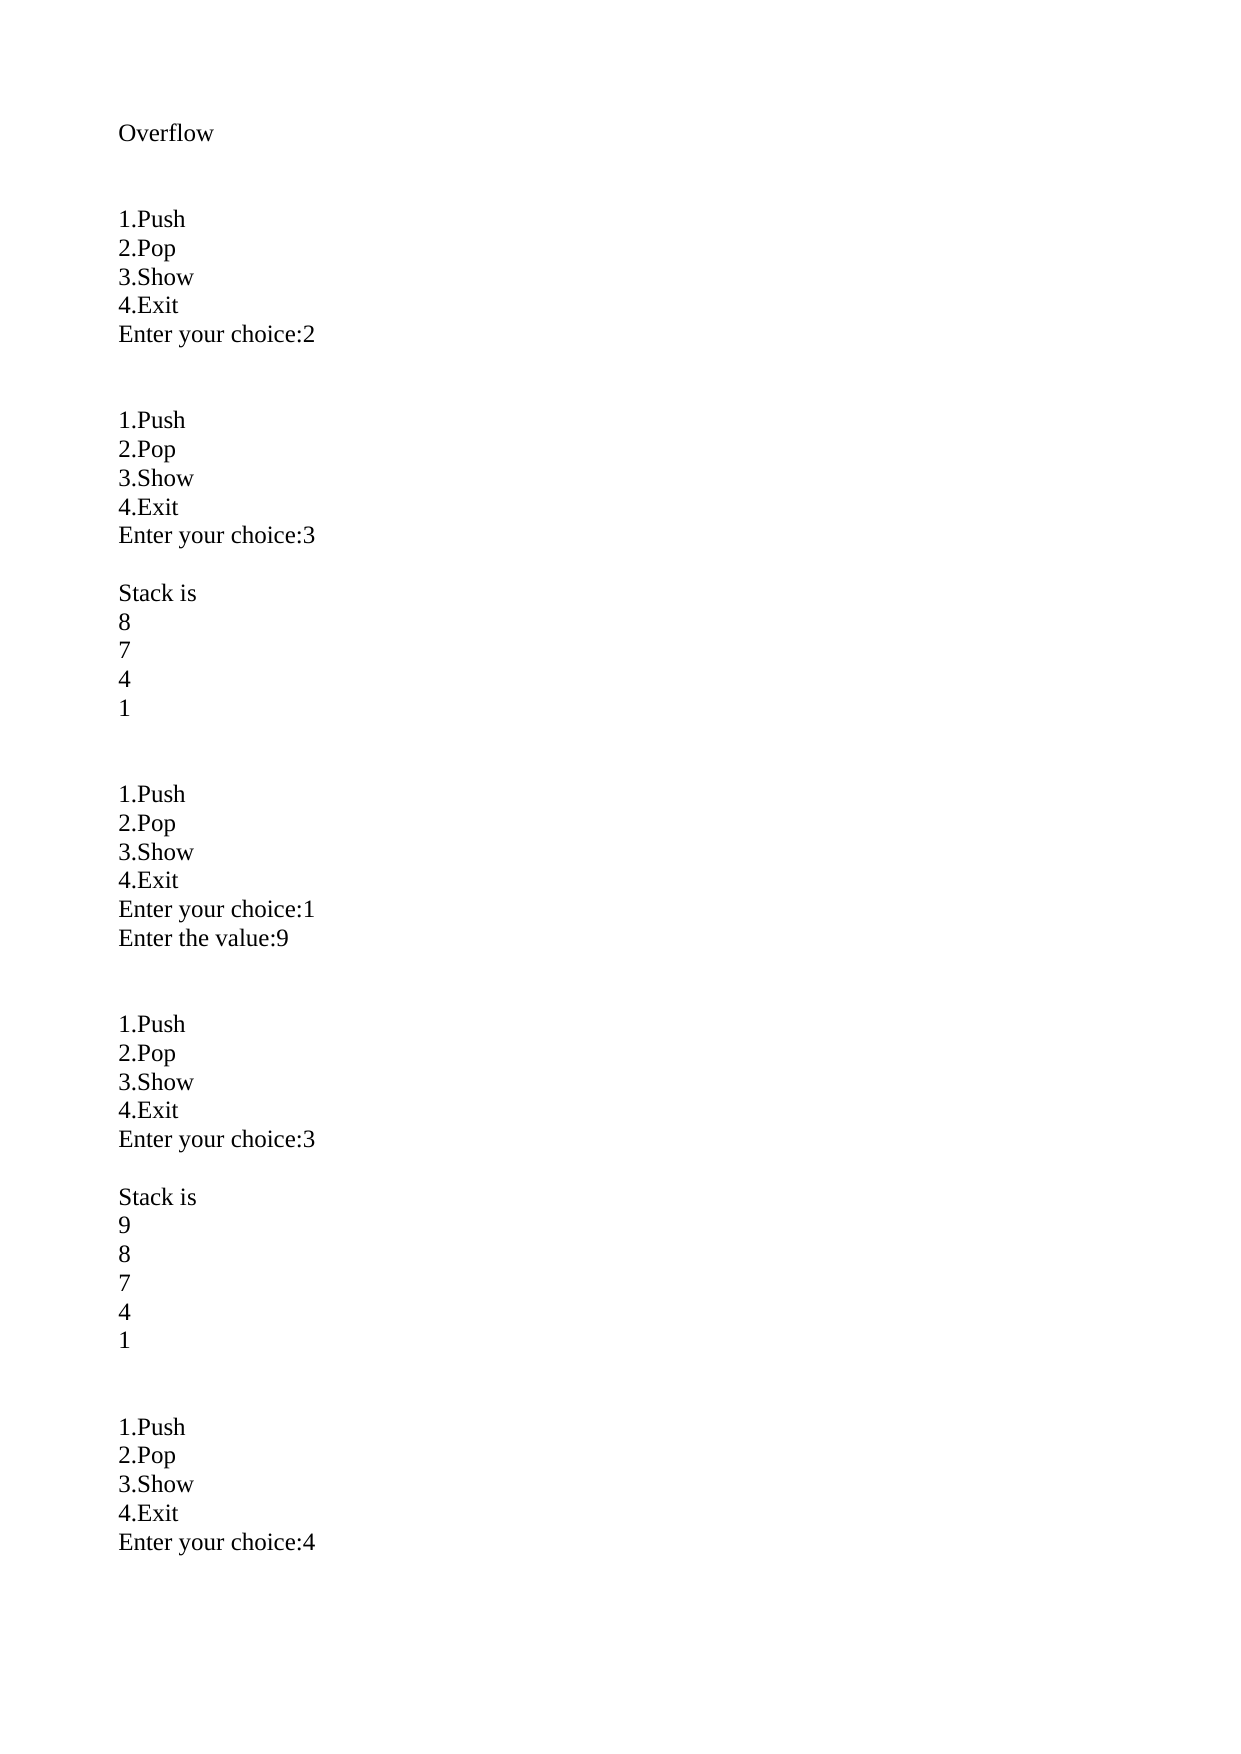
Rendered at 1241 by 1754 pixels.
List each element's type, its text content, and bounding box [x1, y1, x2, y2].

text 2.Pop [118, 1441, 1122, 1469]
text 1 [118, 1326, 1122, 1354]
text 8 [118, 607, 1122, 636]
text 8 [118, 1239, 1122, 1268]
text Enter your choice:1 [118, 894, 1122, 923]
text 1.Push [118, 204, 1122, 233]
text Enter the value:9 [118, 923, 1122, 952]
text 4.Exit [118, 1096, 1122, 1124]
text 7 [118, 1268, 1122, 1297]
text Enter your choice:2 [118, 319, 1122, 348]
text 4.Exit [118, 291, 1122, 319]
text Stack is [118, 1182, 1122, 1211]
text 7 [118, 636, 1122, 664]
text Stack is [118, 578, 1122, 607]
text 1 [118, 693, 1122, 722]
text 4.Exit [118, 492, 1122, 521]
text 2.Pop [118, 233, 1122, 262]
text 2.Pop [118, 434, 1122, 463]
text Enter your choice:4 [118, 1527, 1122, 1556]
text 3.Show [118, 837, 1122, 866]
text 4.Exit [118, 1498, 1122, 1527]
text 3.Show [118, 262, 1122, 291]
text 2.Pop [118, 808, 1122, 837]
text 2.Pop [118, 1038, 1122, 1067]
text Overflow [118, 118, 1122, 147]
text Enter your choice:3 [118, 1124, 1122, 1153]
text 1.Push [118, 1009, 1122, 1038]
text 4 [118, 1297, 1122, 1326]
text 3.Show [118, 463, 1122, 492]
text 9 [118, 1211, 1122, 1239]
text 4 [118, 664, 1122, 693]
text 1.Push [118, 406, 1122, 434]
text 3.Show [118, 1067, 1122, 1096]
text Enter your choice:3 [118, 521, 1122, 549]
text 1.Push [118, 779, 1122, 808]
text 1.Push [118, 1412, 1122, 1441]
text 4.Exit [118, 866, 1122, 894]
text 3.Show [118, 1469, 1122, 1498]
